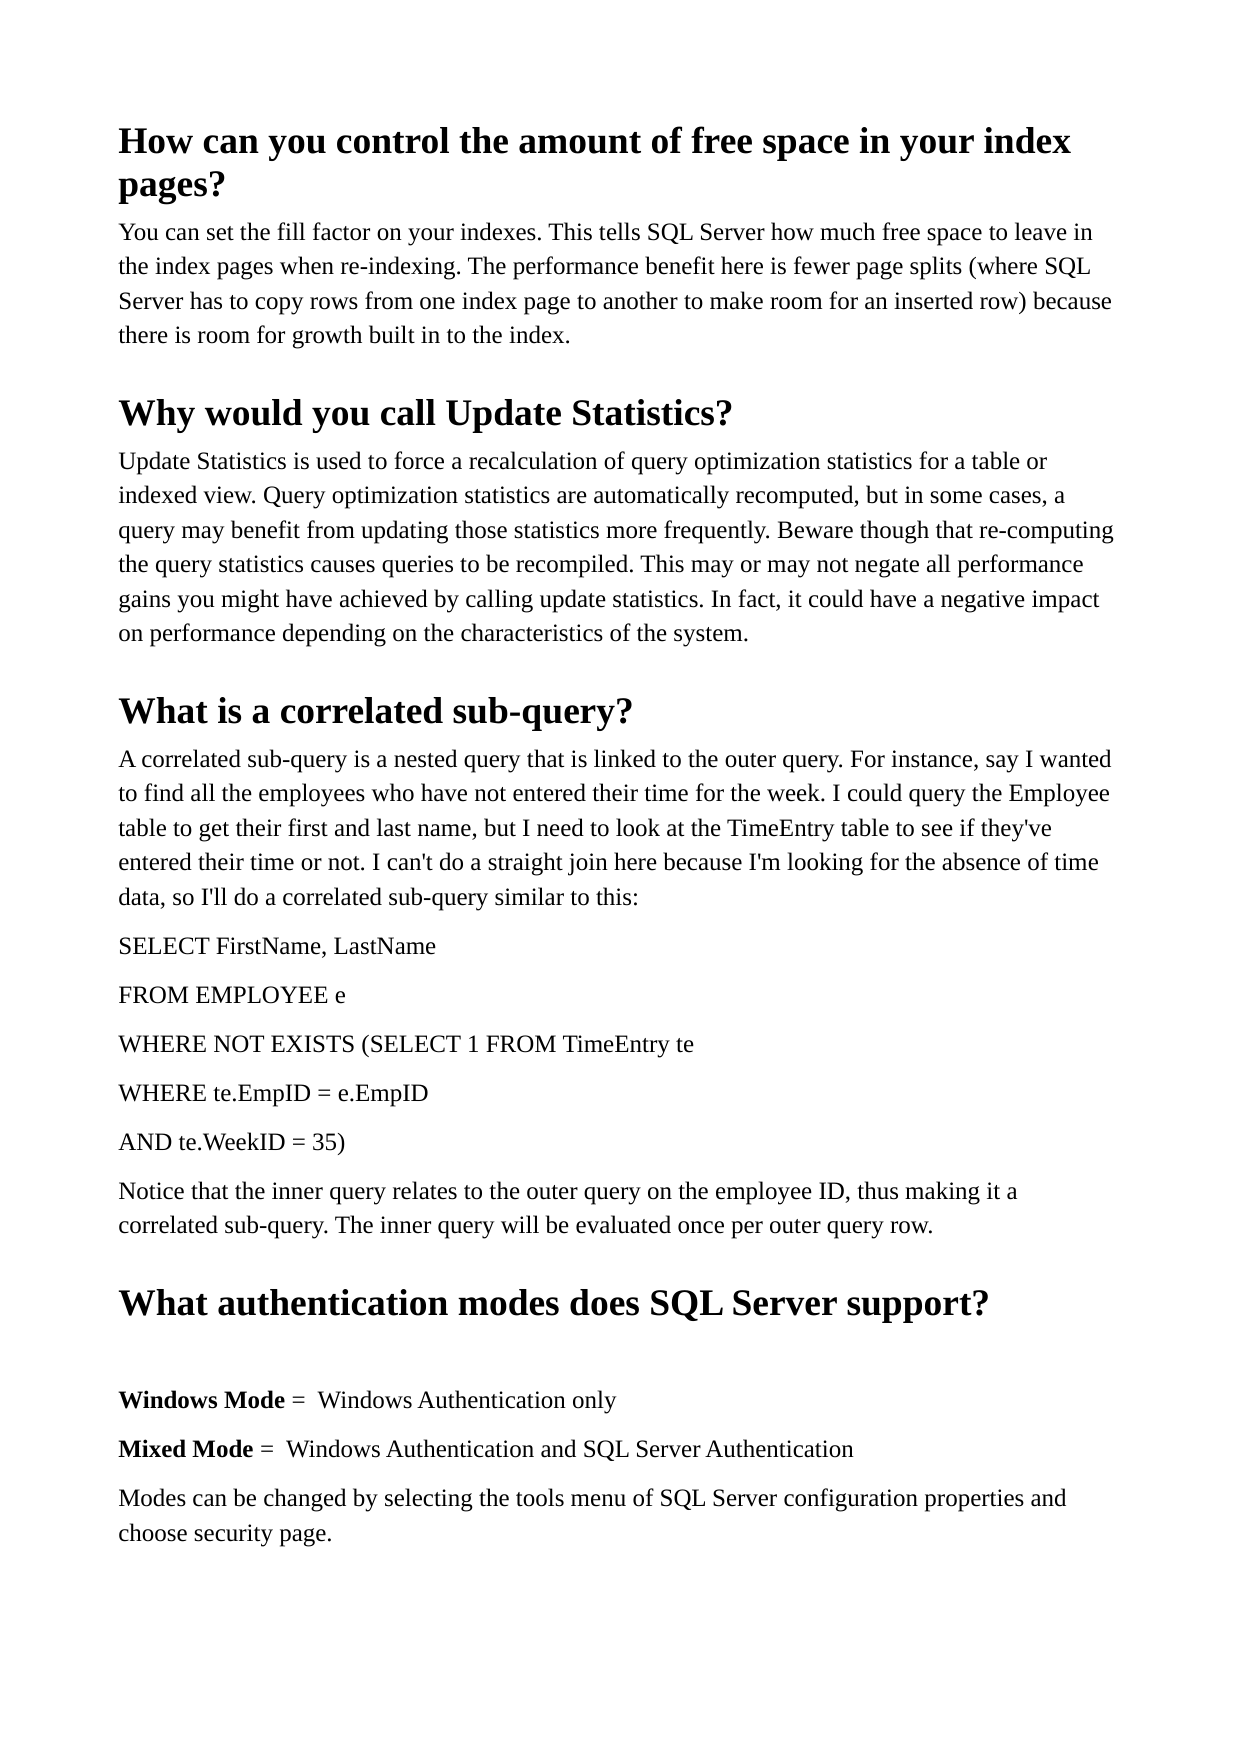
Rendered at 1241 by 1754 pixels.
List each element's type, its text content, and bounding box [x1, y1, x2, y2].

text Modes can be changed by selecting the tools menu of SQL Server configuration properties and choose security page. [118, 1483, 1122, 1546]
text FROM EMPLOYEE e [118, 980, 1122, 1008]
subtitle Why would you call Update Statistics? [118, 390, 1122, 433]
text You can set the fill factor on your indexes. This tells SQL Server how much free space to leave in the index pages when re-indexing. The performance benefit here is fewer page splits (where SQL Server has to copy rows from one index page to another to make room for an inserted row) because there is room for growth built in to the index. [118, 217, 1122, 349]
subtitle What is a correlated sub-query? [118, 688, 1122, 731]
subtitle What authentication modes does SQL Server support? [118, 1280, 1122, 1323]
text SELECT FirstName, LastName [118, 931, 1122, 959]
text Update Statistics is used to force a recalculation of query optimization statistics for a table or indexed view. Query optimization statistics are automatically recomputed, but in some cases, a query may benefit from updating those statistics more frequently. Beware though that re-computing the query statistics causes queries to be recompiled. This may or may not negate all performance gains you might have achieved by calling update statistics. In fact, it could have a negative impact on performance depending on the characteristics of the system. [118, 446, 1122, 647]
text A correlated sub-query is a nested query that is linked to the outer query. For instance, say I wanted to find all the employees who have not entered their time for the week. I could query the Employee table to get their first and last name, but I need to look at the TimeEntry table to see if they've entered their time or not. I can't do a straight join here because I'm looking for the absence of time data, so I'll do a correlated sub-query similar to this: [118, 744, 1122, 910]
text Windows Mode = Windows Authentication only [118, 1385, 1122, 1414]
text Notice that the inner query relates to the outer query on the employee ID, thus making it a correlated sub-query. The inner query will be evaluated once per outer query row. [118, 1176, 1122, 1239]
text WHERE NOT EXISTS (SELECT 1 FROM TimeEntry te [118, 1029, 1122, 1058]
text WHERE te.EmpID = e.EmpID [118, 1078, 1122, 1107]
text AND te.WeekID = 35) [118, 1127, 1122, 1156]
subtitle How can you control the amount of free space in your index pages? [118, 118, 1122, 204]
text Mixed Mode = Windows Authentication and SQL Server Authentication [118, 1434, 1122, 1463]
